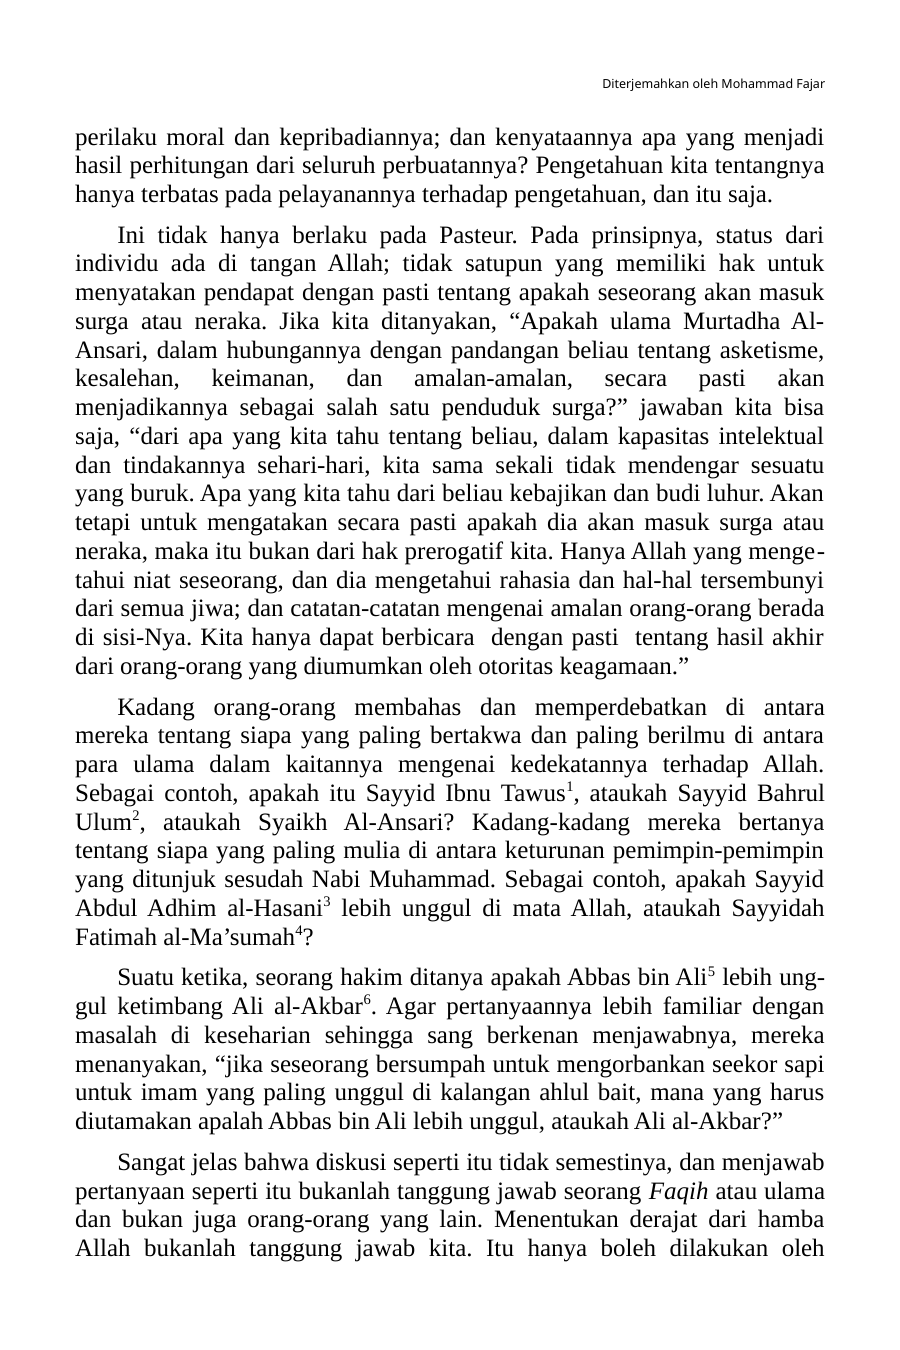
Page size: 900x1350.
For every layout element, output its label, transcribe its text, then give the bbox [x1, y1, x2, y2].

text Suatu ketika, seorang hakim ditanya apakah Abbas bin Ali lebih ung­gul ketimbang Ali al-Akbar. Agar pertanyaannya lebih familiar dengan masalah di keseharian sehingga sang berkenan menjawabnya, mereka menanyakan, “jika seseorang bersumpah untuk mengorbankan seekor sapi untuk imam yang paling unggul di kalangan ahlul bait, mana yang harus diutamakan apalah Abbas bin Ali lebih unggul, ataukah Ali al-Akbar?” [75, 962, 825, 1135]
text Sangat jelas bahwa diskusi seperti itu tidak semestinya, dan menjawab pertanyaan seperti itu bukanlah tanggung jawab seorang Faqih atau ulama dan bukan juga orang-orang yang lain. Menentukan derajat dari hamba Allah bukanlah tanggung jawab kita. Itu hanya boleh dilakukan oleh [75, 1147, 825, 1262]
text Kadang orang-orang membahas dan memperdebatkan di antara mereka tentang siapa yang paling bertakwa dan paling berilmu di antara para ulama dalam kaitannya mengenai kedekatannya terhadap Allah. Sebagai contoh, apakah itu Sayyid Ibnu Tawus, ataukah Sayyid Bahrul Ulum, ataukah Syaikh Al-Ansari? Kadang-kadang mereka bertanya tentang siapa yang paling mulia di antara keturunan pemimpin-pemimpin yang ditunjuk sesudah Nabi Muhammad. Sebagai contoh, apakah Sayyid Abdul Adhim al-Hasani lebih unggul di mata Allah, ataukah Sayyidah Fatimah al-Ma’sumah? [75, 692, 825, 951]
text Ini tidak hanya berlaku pada Pasteur. Pada prinsipnya, status dari individu ada di tangan Allah; tidak satupun yang memiliki hak untuk menyatakan pendapat dengan pasti tentang apakah seseorang akan masuk surga atau neraka. Jika kita ditanyakan, “Apakah ulama Murtadha Al-Ansari, dalam hubungannya dengan pandangan beliau tentang asketisme, kesalehan, keimanan, dan amalan-amalan, secara pasti akan menjadikannya sebagai salah satu penduduk surga?” jawaban kita bisa saja, “dari apa yang kita tahu tentang beliau, dalam kapasitas intelektual dan tindakannya sehari-hari, kita sama sekali tidak mendengar sesuatu yang buruk. Apa yang kita tahu dari beliau kebajikan dan budi luhur. Akan tetapi untuk mengatakan secara pasti apakah dia akan masuk surga atau neraka, maka itu bukan dari hak prerogatif kita. Hanya Allah yang menge­tahui niat seseorang, dan dia mengetahui rahasia dan hal-hal tersembunyi dari semua jiwa; dan catatan-catatan mengenai amalan orang-orang berada di sisi-Nya. Kita hanya dapat berbicara dengan pasti tentang hasil akhir dari orang-orang yang diumumkan oleh otoritas keagamaan.” [75, 220, 825, 680]
text perilaku moral dan kepribadiannya; dan kenyataannya apa yang menjadi hasil perhitungan dari seluruh perbuatannya? Pengetahuan kita tentangnya hanya terbatas pada pelayanannya terhadap pengetahuan, dan itu saja. [75, 122, 825, 208]
